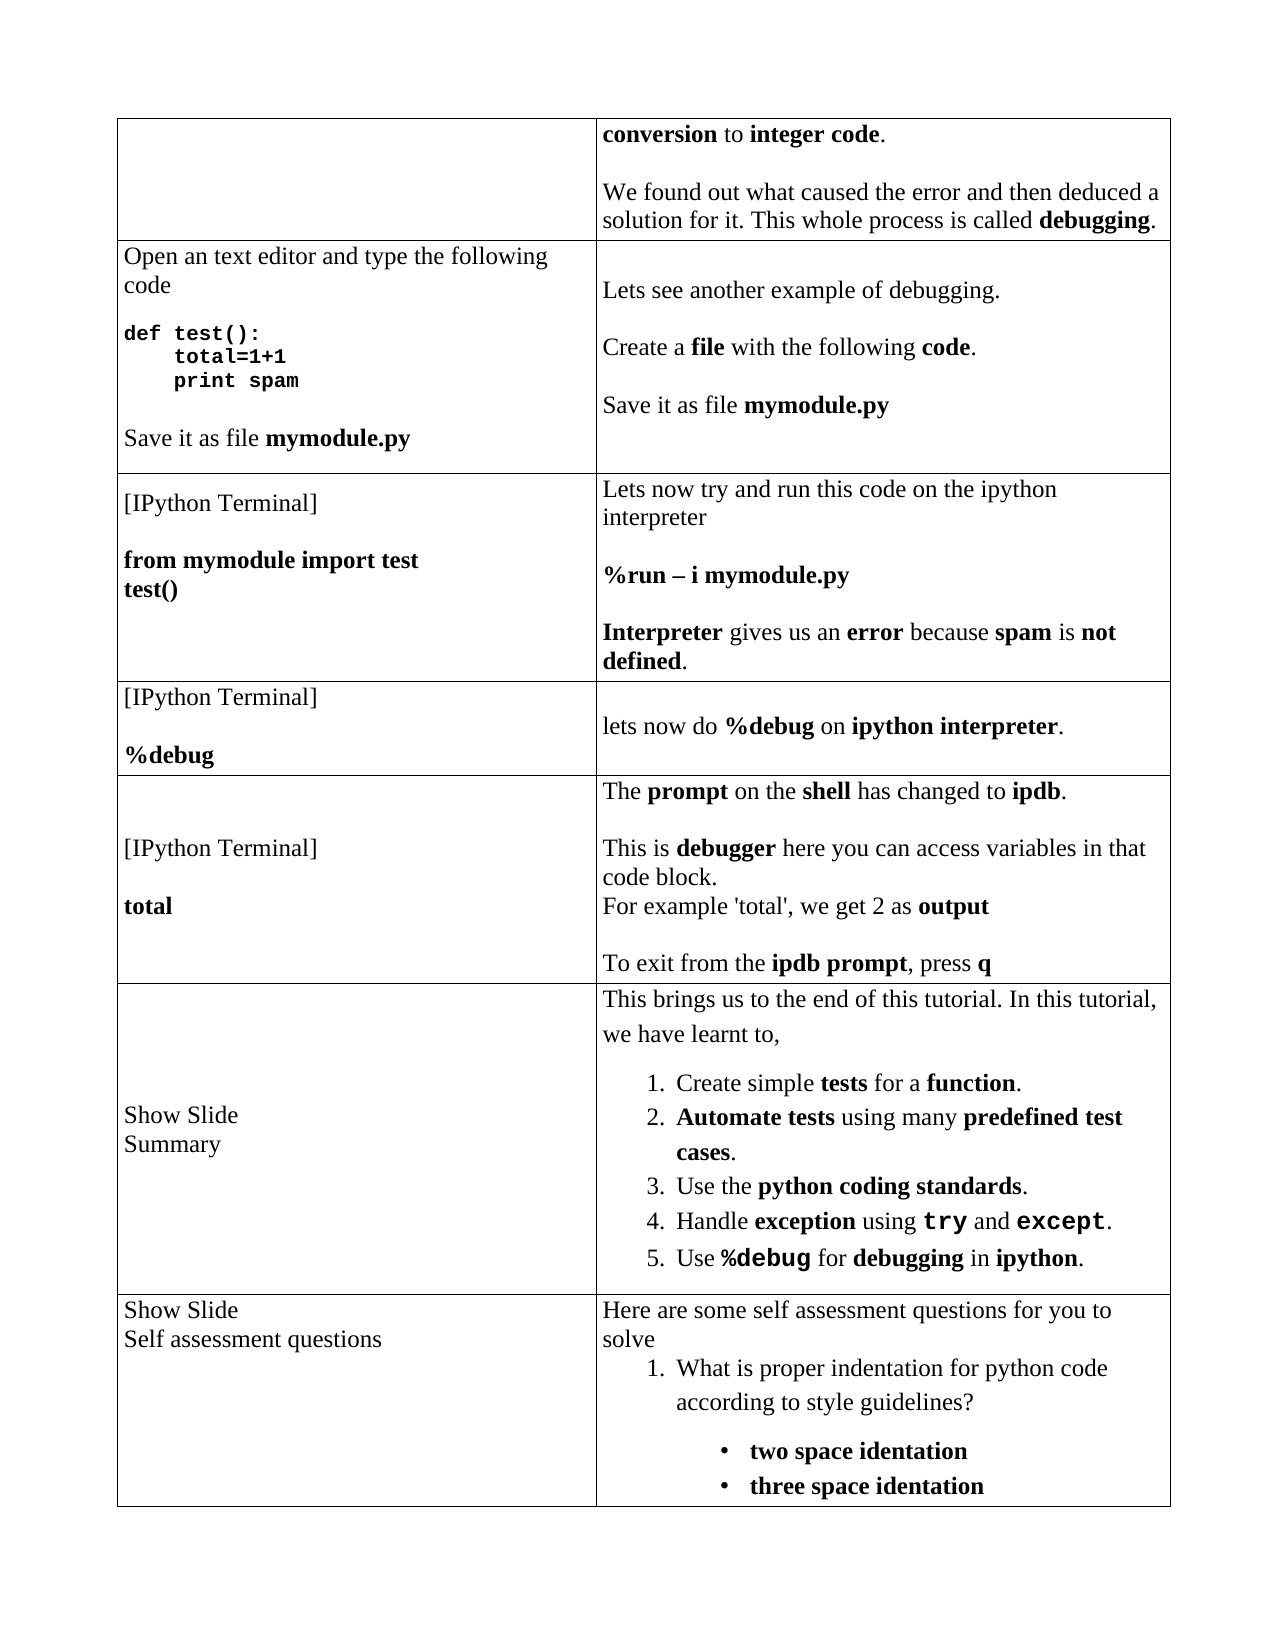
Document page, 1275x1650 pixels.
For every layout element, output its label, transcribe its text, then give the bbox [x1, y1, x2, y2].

table_cell The prompt on the shell has changed to ipdb. This is debugger here you can access variables in that code block. For example 'total', we get 2 as output To exit from the ipdb prompt, press q [597, 776, 1170, 983]
table_cell This brings us to the end of this tutorial. In this tutorial, we have learnt to, Create simple tests for a function. Automate tests using many predefined test cases. Use the python coding standards. Handle exception using try and except. Use %debug for debugging in ipython. [597, 984, 1170, 1294]
table_cell Show Slide Self assessment questions [118, 1295, 596, 1506]
table_cell Show Slide Summary [118, 984, 596, 1294]
table_cell Here are some self assessment questions for you to solve What is proper indentation for python code according to style guidelines? two space identation three space identation four Space Indentation no Indentation 2. How do you start the debugger on ipython? debug %debug %debugger start debugger [597, 1295, 1170, 1506]
table_cell Open an text editor and type the following code def test(): total=1+1 print spam Save it as file mymodule.py [118, 241, 596, 473]
table_cell [IPython Terminal] from mymodule import test test() [118, 474, 596, 681]
table_cell [IPython Terminal] total [118, 776, 596, 983]
table_cell conversion to integer code. We found out what caused the error and then deduced a solution for it. This whole process is called debugging. [597, 119, 1170, 240]
table_cell [IPython Terminal] %debug [118, 682, 596, 775]
table_cell lets now do %debug on ipython interpreter. [597, 682, 1170, 775]
table_cell Lets see another example of debugging. Create a file with the following code. Save it as file mymodule.py [597, 241, 1170, 473]
table_cell Lets now try and run this code on the ipython interpreter %run – i mymodule.py Interpreter gives us an error because spam is not defined. [597, 474, 1170, 681]
table_cell [118, 119, 596, 240]
